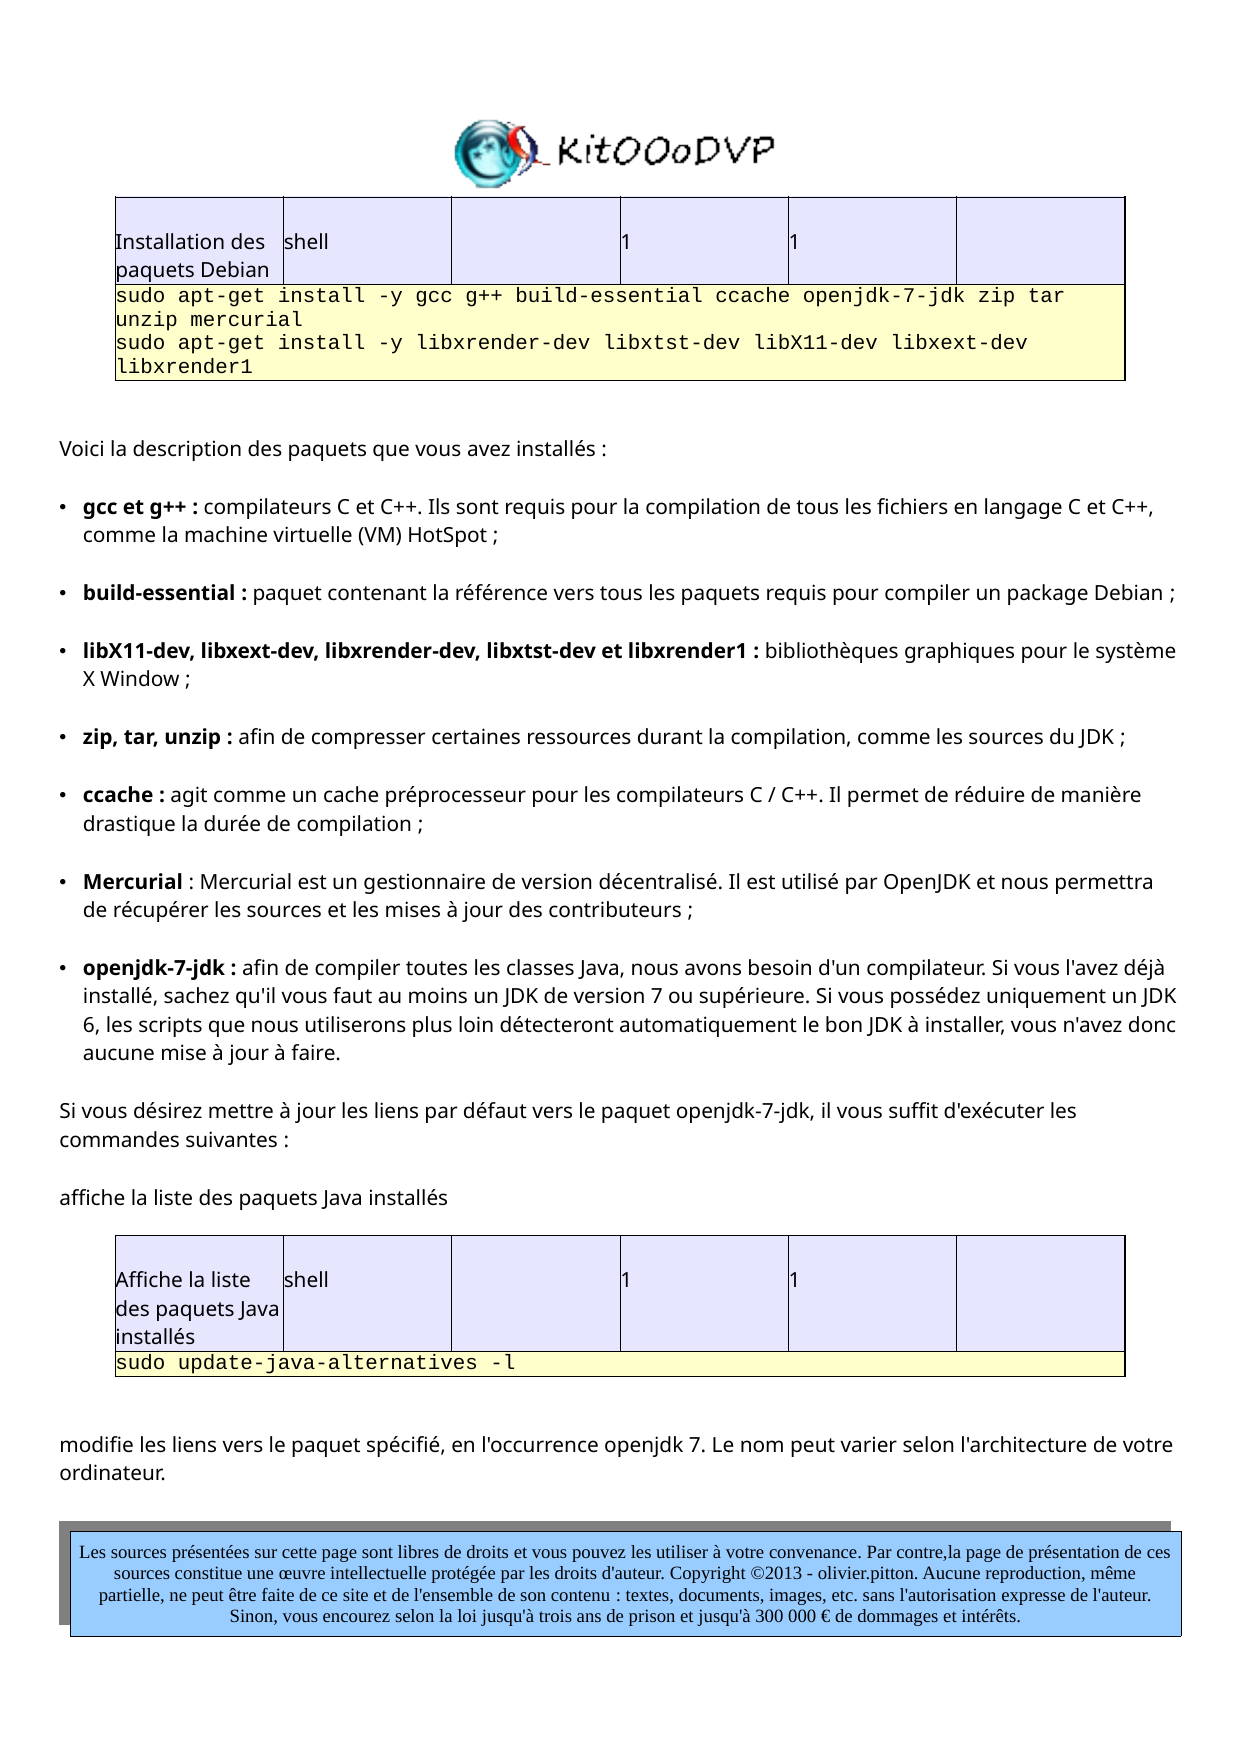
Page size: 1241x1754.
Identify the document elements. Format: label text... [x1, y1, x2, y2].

list libX11-dev, libxext-dev, libxrender-dev, libxtst-dev et libxrender1 : bibliothèques graphiques pour le système X Window ; [59, 636, 1181, 693]
list build-essential : paquet contenant la référence vers tous les paquets requis pour compiler un package Debian ; [59, 578, 1181, 607]
picture [453, 118, 781, 191]
table_header [957, 1236, 1124, 1351]
text Voici la description des paquets que vous avez installés : [59, 434, 1181, 462]
table_header 1 [789, 1236, 956, 1351]
text affiche la liste des paquets Java installés [59, 1183, 1181, 1211]
table_header [452, 198, 620, 284]
list openjdk-7-jdk : afin de compiler toutes les classes Java, nous avons besoin d'un compilateur. Si vous l'avez déjà installé, sachez qu'il vous faut au moins un JDK de version 7 ou supérieure. Si vous possédez uniquement un JDK 6, les scripts que nous utiliserons plus loin détecteront automatiquement le bon JDK à installer, vous n'avez donc aucune mise à jour à faire. [59, 953, 1181, 1067]
table_header [452, 1236, 620, 1351]
table_header 1 [621, 1236, 788, 1351]
text modifie les liens vers le paquet spécifié, en l'occurrence openjdk 7. Le nom peut varier selon l'architecture de votre ordinateur. [59, 1430, 1181, 1487]
table_header 1 [621, 198, 788, 284]
list zip, tar, unzip : afin de compresser certaines ressources durant la compilation, comme les sources du JDK ; [59, 722, 1181, 751]
list Mercurial : Mercurial est un gestionnaire de version décentralisé. Il est utilisé par OpenJDK et nous permettra de récupérer les sources et les mises à jour des contributeurs ; [59, 867, 1181, 924]
list ccache : agit comme un cache préprocesseur pour les compilateurs C / C++. Il permet de réduire de manière drastique la durée de compilation ; [59, 780, 1181, 837]
table_header 1 [789, 198, 956, 284]
table_header [957, 198, 1124, 284]
table_header Affiche la liste des paquets Java installés [116, 1236, 283, 1351]
text Si vous désirez mettre à jour les liens par défaut vers le paquet openjdk-7-jdk, il vous suffit d'exécuter les commandes suivantes : [59, 1096, 1181, 1153]
table_header shell [284, 1236, 451, 1351]
table_header Installation des paquets Debian [116, 198, 283, 284]
table_header shell [284, 198, 451, 284]
list gcc et g++ : compilateurs C et C++. Ils sont requis pour la compilation de tous les fichiers en langage C et C++, comme la machine virtuelle (VM) HotSpot ; [59, 492, 1181, 549]
